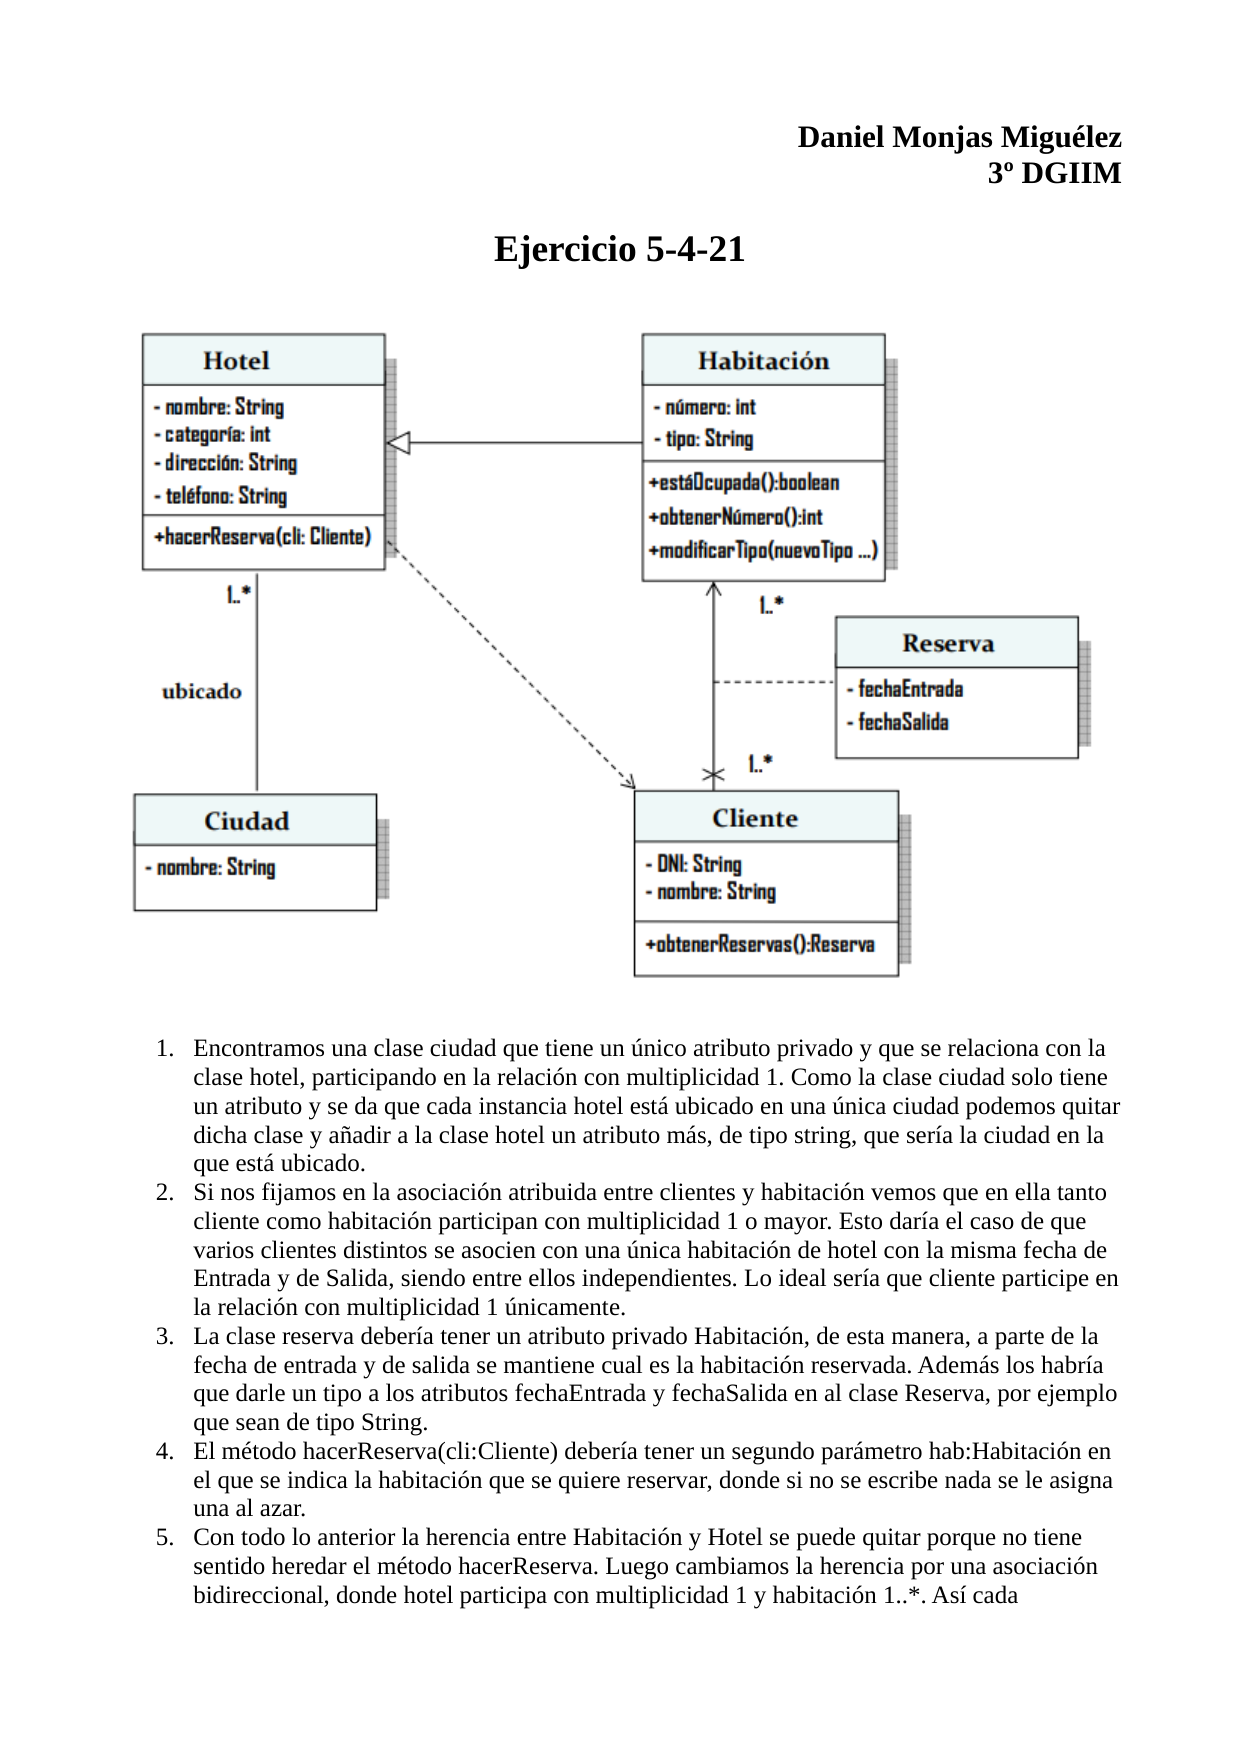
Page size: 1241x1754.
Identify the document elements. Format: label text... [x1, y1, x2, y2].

text Ejercicio 5-4-21 [118, 226, 1122, 269]
text Daniel Monjas Miguélez [118, 118, 1122, 154]
list Con todo lo anterior la herencia entre Habitación y Hotel se puede quitar porque no tiene sentido heredar el método hacerReserva. Luego cambiamos la herencia por una asociación bidireccional, donde hotel participa con multiplicidad 1 y habitación 1..*. Así cada [156, 1522, 1122, 1608]
text 3º DGIIM [118, 154, 1122, 190]
list El método hacerReserva(cli:Cliente) debería tener un segundo parámetro hab:Habitación en el que se indica la habitación que se quiere reservar, donde si no se escribe nada se le asigna una al azar. [156, 1436, 1122, 1522]
list Encontramos una clase ciudad que tiene un único atributo privado y que se relaciona con la clase hotel, participando en la relación con multiplicidad 1. Como la clase ciudad solo tiene un atributo y se da que cada instancia hotel está ubicado en una única ciudad podemos quitar dicha clase y añadir a la clase hotel un atributo más, de tipo string, que sería la ciudad en la que está ubicado. [156, 1033, 1122, 1177]
list La clase reserva debería tener un atributo privado Habitación, de esta manera, a parte de la fecha de entrada y de salida se mantiene cual es la habitación reservada. Además los habría que darle un tipo a los atributos fechaEntrada y fechaSalida en al clase Reserva, por ejemplo que sean de tipo String. [156, 1321, 1122, 1436]
picture [118, 297, 1123, 1005]
list Si nos fijamos en la asociación atribuida entre clientes y habitación vemos que en ella tanto cliente como habitación participan con multiplicidad 1 o mayor. Esto daría el caso de que varios clientes distintos se asocien con una única habitación de hotel con la misma fecha de Entrada y de Salida, siendo entre ellos independientes. Lo ideal sería que cliente participe en la relación con multiplicidad 1 únicamente. [156, 1177, 1122, 1321]
